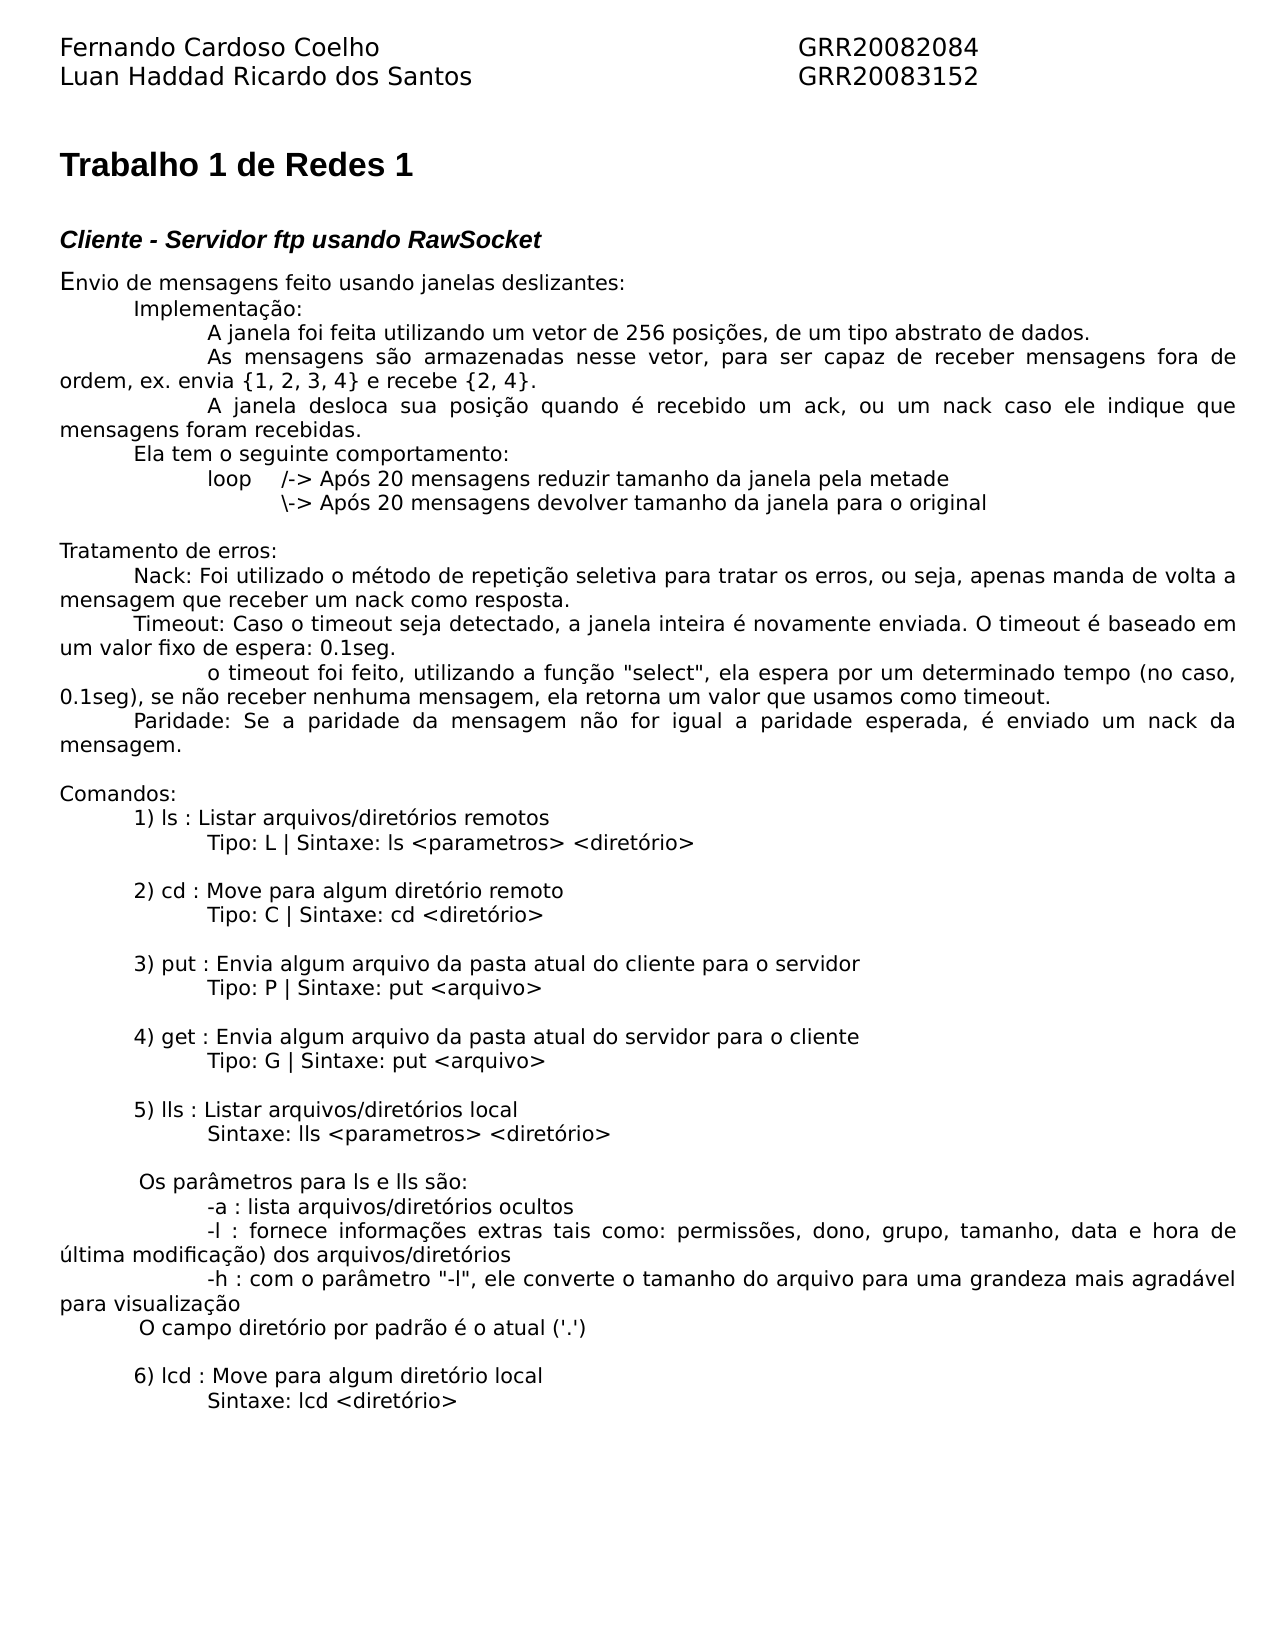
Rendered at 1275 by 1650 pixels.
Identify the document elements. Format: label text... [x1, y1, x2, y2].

text 4) get : Envia algum arquivo da pasta atual do servidor para o cliente [59, 1025, 1237, 1049]
text Luan Haddad Ricardo dos Santos GRR20083152 [59, 62, 1237, 91]
text As mensagens são armazenadas nesse vetor, para ser capaz de receber mensagens fora de ordem, ex. envia {1, 2, 3, 4} e recebe {2, 4}. [59, 345, 1237, 394]
text Envio de mensagens feito usando janelas deslizantes: [59, 267, 1237, 297]
text o timeout foi feito, utilizando a função "select", ela espera por um determinado tempo (no caso, 0.1seg), se não receber nenhuma mensagem, ela retorna um valor que usamos como timeout. [59, 661, 1237, 709]
text A janela foi feita utilizando um vetor de 256 posições, de um tipo abstrato de dados. [59, 321, 1237, 345]
text Sintaxe: lls <parametros> <diretório> [59, 1122, 1237, 1146]
text Tipo: G | Sintaxe: put <arquivo> [59, 1049, 1237, 1073]
text Nack: Foi utilizado o método de repetição seletiva para tratar os erros, ou seja, apenas manda de volta a mensagem que receber um nack como resposta. [59, 564, 1237, 612]
subtitle Trabalho 1 de Redes 1 [59, 145, 1237, 184]
text Tipo: L | Sintaxe: ls <parametros> <diretório> [59, 831, 1237, 855]
text -h : com o parâmetro "-l", ele converte o tamanho do arquivo para uma grandeza mais agradável para visualização [59, 1267, 1237, 1316]
text A janela desloca sua posição quando é recebido um ack, ou um nack caso ele indique que mensagens foram recebidas. [59, 394, 1237, 442]
text -l : fornece informações extras tais como: permissões, dono, grupo, tamanho, data e hora de última modificação) dos arquivos/diretórios [59, 1219, 1237, 1267]
text Os parâmetros para ls e lls são: [59, 1170, 1237, 1195]
text Ela tem o seguinte comportamento: [59, 442, 1237, 467]
text Fernando Cardoso Coelho GRR20082084 [59, 33, 1237, 62]
text loop /-> Após 20 mensagens reduzir tamanho da janela pela metade [59, 467, 1237, 491]
text \-> Após 20 mensagens devolver tamanho da janela para o original [59, 491, 1237, 515]
subtitle Cliente - Servidor ftp usando RawSocket [59, 221, 1237, 255]
text Tipo: C | Sintaxe: cd <diretório> [59, 903, 1237, 928]
text -a : lista arquivos/diretórios ocultos [59, 1195, 1237, 1219]
text Tipo: P | Sintaxe: put <arquivo> [59, 976, 1237, 1001]
text Comandos: [59, 782, 1237, 806]
text Sintaxe: lcd <diretório> [59, 1389, 1237, 1413]
text Timeout: Caso o timeout seja detectado, a janela inteira é novamente enviada. O timeout é baseado em um valor fixo de espera: 0.1seg. [59, 612, 1237, 661]
text Tratamento de erros: [59, 539, 1237, 564]
text 2) cd : Move para algum diretório remoto [59, 879, 1237, 903]
text 3) put : Envia algum arquivo da pasta atual do cliente para o servidor [59, 952, 1237, 976]
text 5) lls : Listar arquivos/diretórios local [59, 1098, 1237, 1122]
text Implementação: [59, 297, 1237, 321]
text 1) ls : Listar arquivos/diretórios remotos [59, 806, 1237, 831]
text Paridade: Se a paridade da mensagem não for igual a paridade esperada, é enviado um nack da mensagem. [59, 709, 1237, 758]
text 6) lcd : Move para algum diretório local [59, 1364, 1237, 1389]
text O campo diretório por padrão é o atual ('.') [59, 1316, 1237, 1340]
